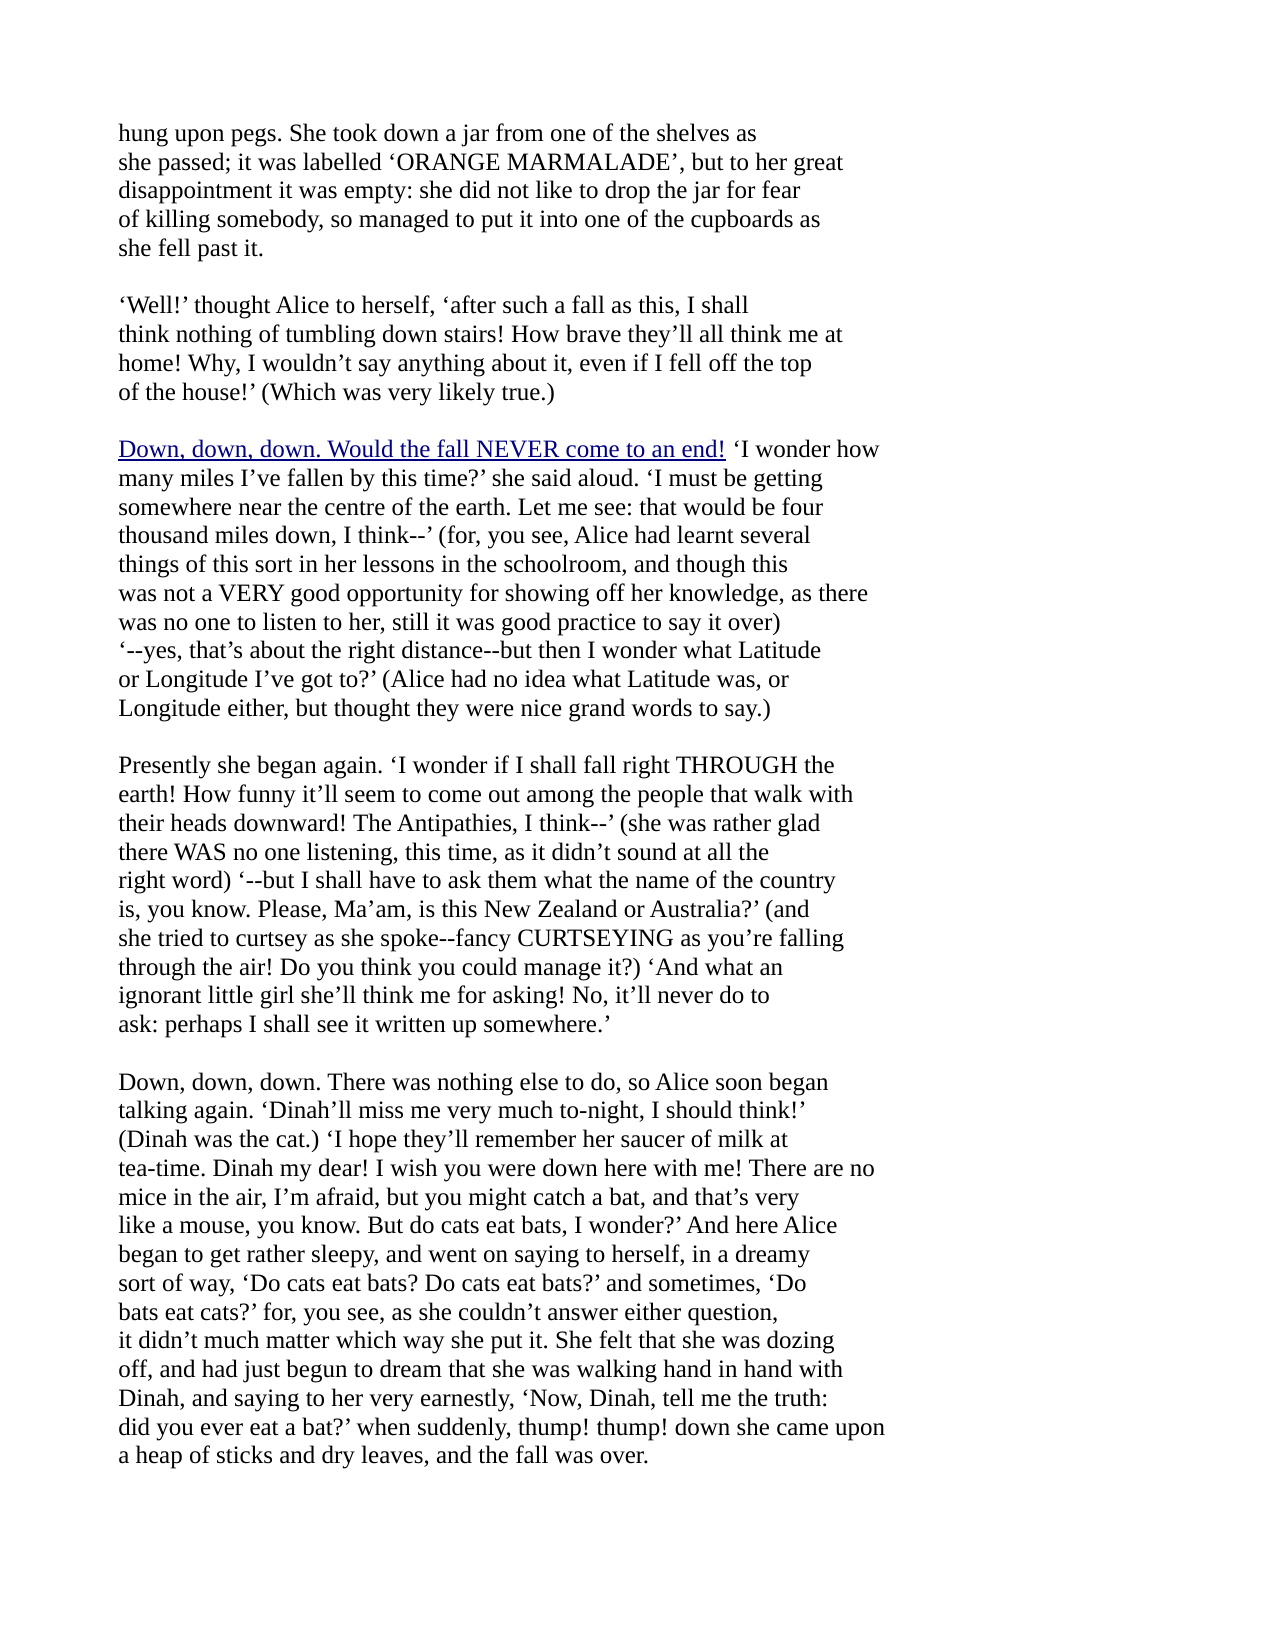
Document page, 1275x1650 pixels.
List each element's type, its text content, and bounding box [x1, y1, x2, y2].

text many miles I’ve fallen by this time?’ she said aloud. ‘I must be getting [118, 463, 1157, 492]
text she tried to curtsey as she spoke--fancy CURTSEYING as you’re falling [118, 923, 1157, 952]
text tea-time. Dinah my dear! I wish you were down here with me! There are no [118, 1153, 1157, 1182]
text off, and had just begun to dream that she was walking hand in hand with [118, 1354, 1157, 1383]
text (Dinah was the cat.) ‘I hope they’ll remember her saucer of milk at [118, 1124, 1157, 1153]
text talking again. ‘Dinah’ll miss me very much to-night, I should think!’ [118, 1096, 1157, 1124]
text ‘--yes, that’s about the right distance--but then I wonder what Latitude [118, 636, 1157, 664]
text Longitude either, but thought they were nice grand words to say.) [118, 693, 1157, 722]
text ‘Well!’ thought Alice to herself, ‘after such a fall as this, I shall [118, 291, 1157, 319]
text it didn’t much matter which way she put it. She felt that she was dozing [118, 1326, 1157, 1354]
text thousand miles down, I think--’ (for, you see, Alice had learnt several [118, 521, 1157, 549]
text was not a VERY good opportunity for showing off her knowledge, as there [118, 578, 1157, 607]
text home! Why, I wouldn’t say anything about it, even if I fell off the top [118, 348, 1157, 377]
text things of this sort in her lessons in the schoolroom, and though this [118, 549, 1157, 578]
text of killing somebody, so managed to put it into one of the cupboards as [118, 204, 1157, 233]
text of the house!’ (Which was very likely true.) [118, 377, 1157, 406]
text a heap of sticks and dry leaves, and the fall was over. [118, 1441, 1157, 1469]
text think nothing of tumbling down stairs! How brave they’ll all think me at [118, 319, 1157, 348]
text ask: perhaps I shall see it written up somewhere.’ [118, 1009, 1157, 1038]
text sort of way, ‘Do cats eat bats? Do cats eat bats?’ and sometimes, ‘Do [118, 1268, 1157, 1297]
text she passed; it was labelled ‘ORANGE MARMALADE’, but to her great [118, 147, 1157, 176]
text Dinah, and saying to her very earnestly, ‘Now, Dinah, tell me the truth: [118, 1383, 1157, 1412]
text she fell past it. [118, 233, 1157, 262]
text or Longitude I’ve got to?’ (Alice had no idea what Latitude was, or [118, 664, 1157, 693]
text bats eat cats?’ for, you see, as she couldn’t answer either question, [118, 1297, 1157, 1326]
text is, you know. Please, Ma’am, is this New Zealand or Australia?’ (and [118, 894, 1157, 923]
text there WAS no one listening, this time, as it didn’t sound at all the [118, 837, 1157, 866]
text Down, down, down. There was nothing else to do, so Alice soon began [118, 1067, 1157, 1096]
text mice in the air, I’m afraid, but you might catch a bat, and that’s very [118, 1182, 1157, 1211]
text Down, down, down. Would the fall NEVER come to an end! ‘I wonder how [118, 434, 1157, 463]
text through the air! Do you think you could manage it?) ‘And what an [118, 952, 1157, 981]
text hung upon pegs. She took down a jar from one of the shelves as [118, 118, 1157, 147]
text right word) ‘--but I shall have to ask them what the name of the country [118, 866, 1157, 894]
text disappointment it was empty: she did not like to drop the jar for fear [118, 176, 1157, 204]
text was no one to listen to her, still it was good practice to say it over) [118, 607, 1157, 636]
text like a mouse, you know. But do cats eat bats, I wonder?’ And here Alice [118, 1211, 1157, 1239]
text their heads downward! The Antipathies, I think--’ (she was rather glad [118, 808, 1157, 837]
text somewhere near the centre of the earth. Let me see: that would be four [118, 492, 1157, 521]
text did you ever eat a bat?’ when suddenly, thump! thump! down she came upon [118, 1412, 1157, 1441]
text earth! How funny it’ll seem to come out among the people that walk with [118, 779, 1157, 808]
text began to get rather sleepy, and went on saying to herself, in a dreamy [118, 1239, 1157, 1268]
text ignorant little girl she’ll think me for asking! No, it’ll never do to [118, 981, 1157, 1009]
text Presently she began again. ‘I wonder if I shall fall right THROUGH the [118, 751, 1157, 779]
